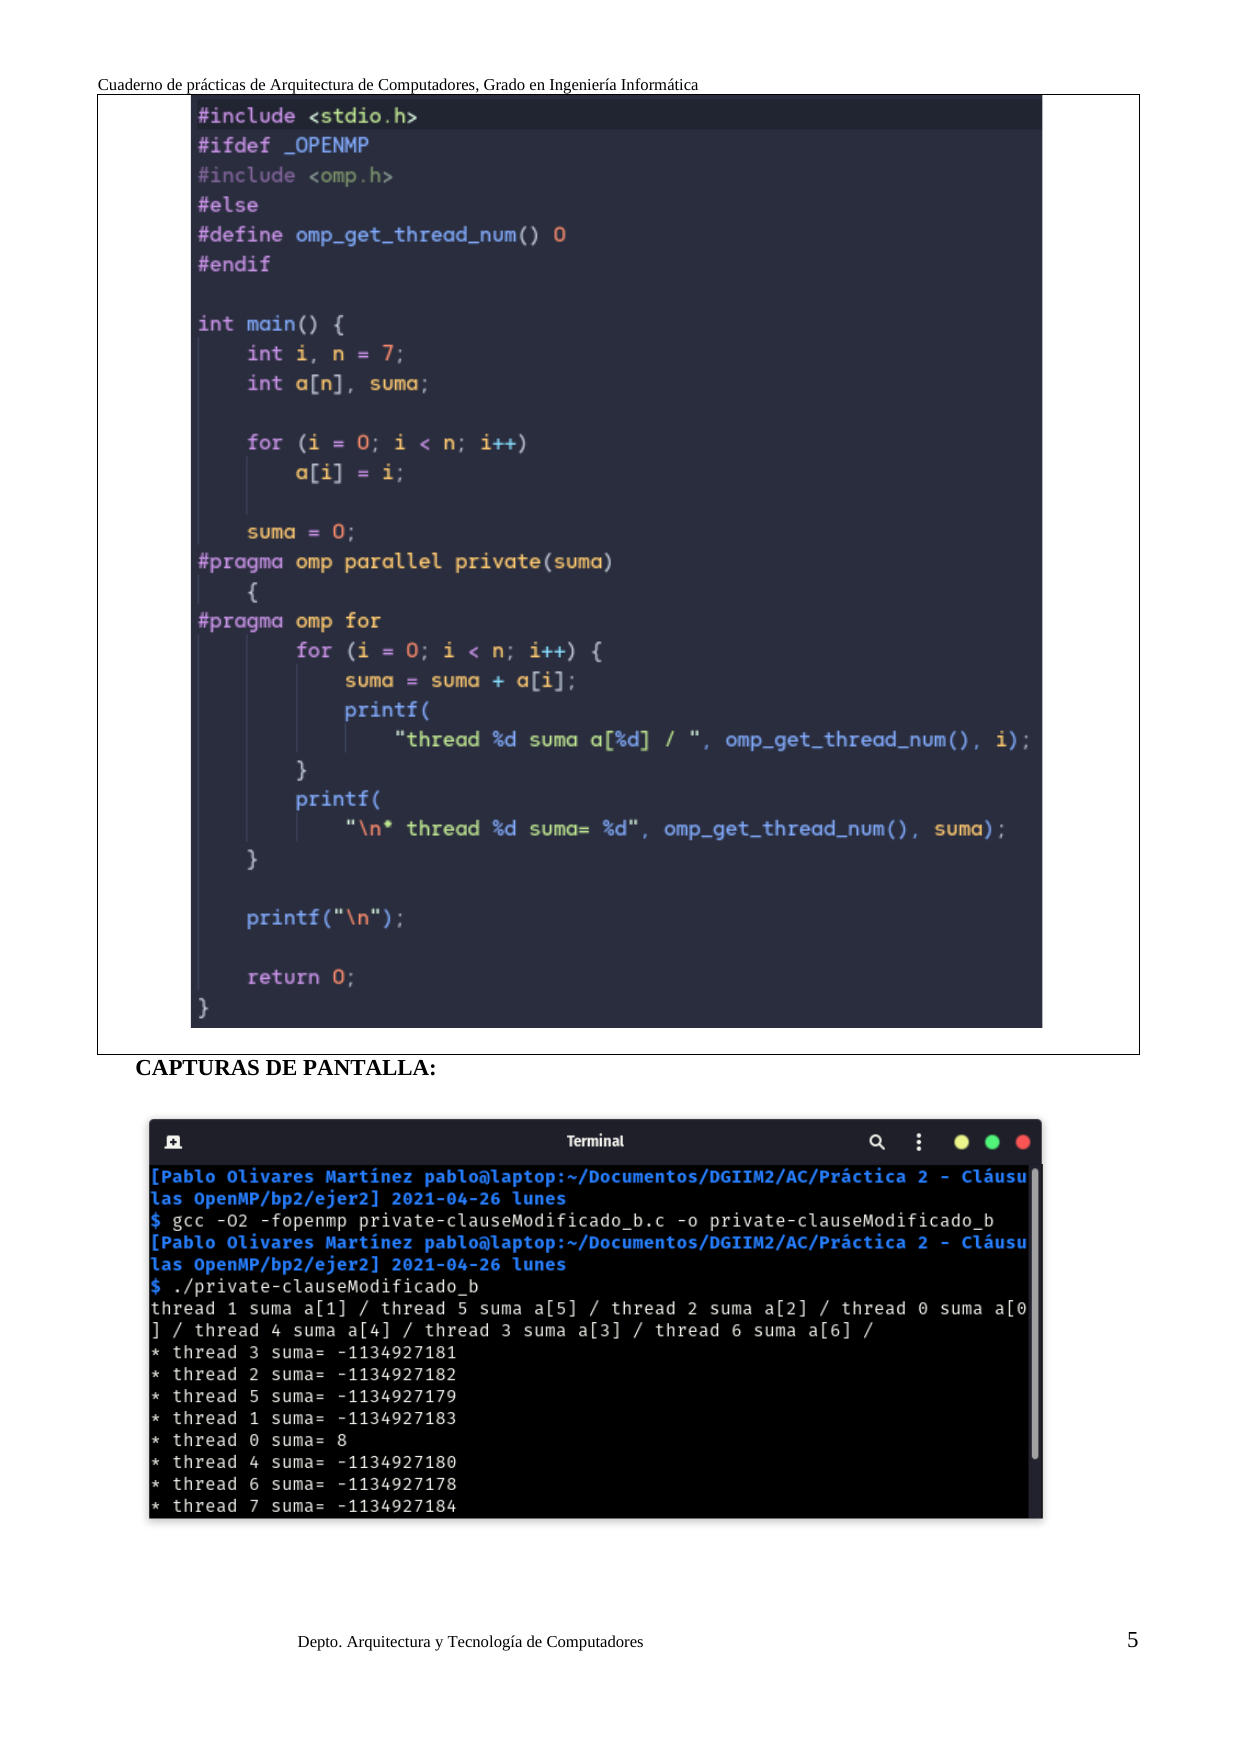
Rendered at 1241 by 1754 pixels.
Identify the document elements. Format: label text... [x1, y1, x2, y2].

text CAPTURAS DE PANTALLA: [135, 1055, 1138, 1081]
picture [190, 95, 1043, 1028]
picture [135, 1107, 1056, 1535]
table_header [98, 95, 1139, 1053]
